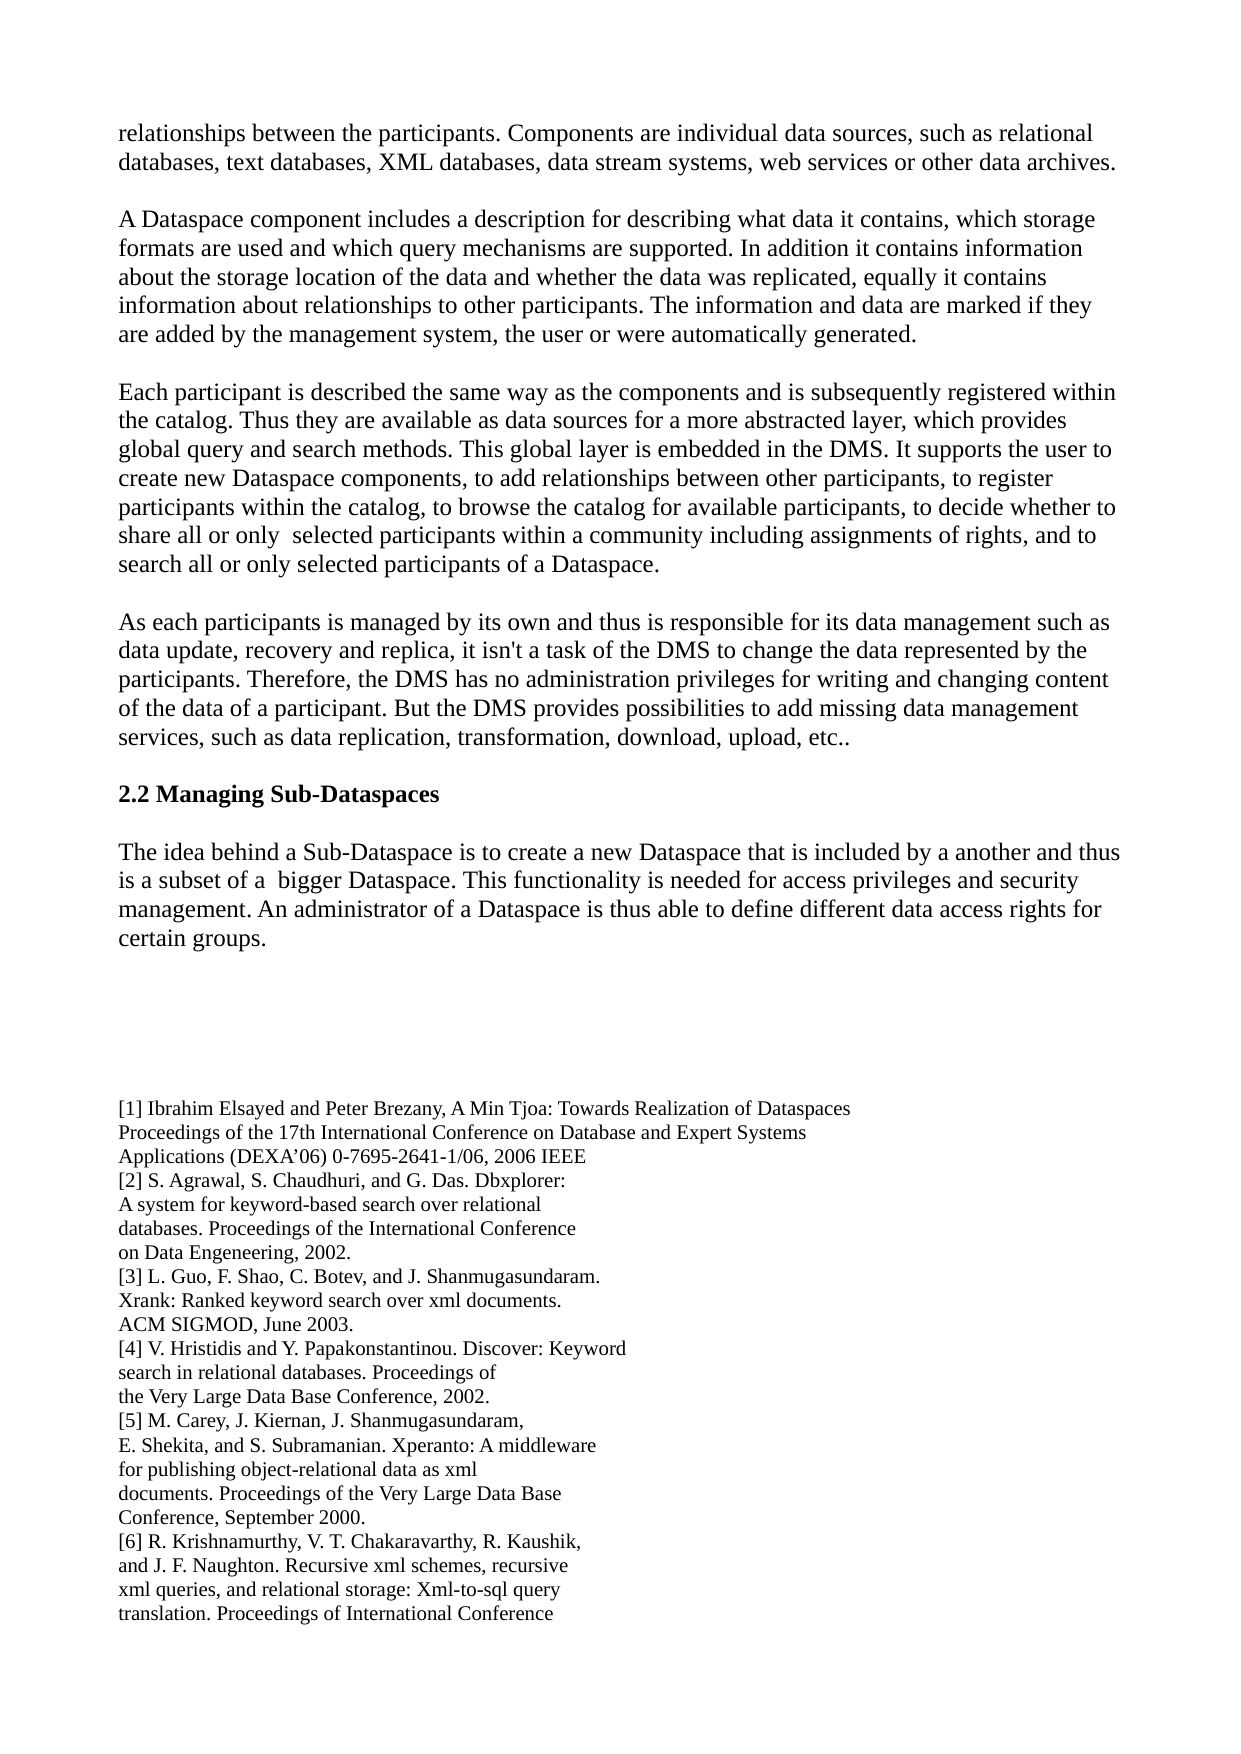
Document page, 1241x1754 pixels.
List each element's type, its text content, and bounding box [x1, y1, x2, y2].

text [6] R. Krishnamurthy, V. T. Chakaravarthy, R. Kaushik, [118, 1529, 1122, 1553]
text ACM SIGMOD, June 2003. [118, 1312, 1122, 1336]
text xml queries, and relational storage: Xml-to-sql query [118, 1577, 1122, 1601]
text Conference, September 2000. [118, 1505, 1122, 1529]
text the Very Large Data Base Conference, 2002. [118, 1384, 1122, 1408]
text databases. Proceedings of the International Conference [118, 1216, 1122, 1240]
text search in relational databases. Proceedings of [118, 1360, 1122, 1384]
text [2] S. Agrawal, S. Chaudhuri, and G. Das. Dbxplorer: [118, 1168, 1122, 1192]
text [1] Ibrahim Elsayed and Peter Brezany, A Min Tjoa: Towards Realization of Dataspaces [118, 1096, 1122, 1120]
text relationships between the participants. Components are individual data sources, such as relational databases, text databases, XML databases, data stream systems, web services or other data archives. [118, 118, 1122, 176]
text on Data Engeneering, 2002. [118, 1240, 1122, 1264]
text 2.2 Managing Sub-Dataspaces [118, 779, 1122, 808]
text [4] V. Hristidis and Y. Papakonstantinou. Discover: Keyword [118, 1336, 1122, 1360]
text A Dataspace component includes a description for describing what data it contains, which storage formats are used and which query mechanisms are supported. In addition it contains information about the storage location of the data and whether the data was replicated, equally it contains information about relationships to other participants. The information and data are marked if they are added by the management system, the user or were automatically generated. [118, 204, 1122, 348]
text E. Shekita, and S. Subramanian. Xperanto: A middleware [118, 1432, 1122, 1457]
text Xrank: Ranked keyword search over xml documents. [118, 1288, 1122, 1312]
text As each participants is managed by its own and thus is responsible for its data management such as data update, recovery and replica, it isn't a task of the DMS to change the data represented by the participants. Therefore, the DMS has no administration privileges for writing and changing content of the data of a participant. But the DMS provides possibilities to add missing data management services, such as data replication, transformation, download, upload, etc.. [118, 607, 1122, 751]
text for publishing object-relational data as xml [118, 1457, 1122, 1481]
text documents. Proceedings of the Very Large Data Base [118, 1481, 1122, 1505]
text [5] M. Carey, J. Kiernan, J. Shanmugasundaram, [118, 1408, 1122, 1432]
text [3] L. Guo, F. Shao, C. Botev, and J. Shanmugasundaram. [118, 1264, 1122, 1288]
text The idea behind a Sub-Dataspace is to create a new Dataspace that is included by a another and thus is a subset of a bigger Dataspace. This functionality is needed for access privileges and security management. An administrator of a Dataspace is thus able to define different data access rights for certain groups. [118, 837, 1122, 952]
text A system for keyword-based search over relational [118, 1192, 1122, 1216]
text translation. Proceedings of International Conference [118, 1601, 1122, 1625]
text and J. F. Naughton. Recursive xml schemes, recursive [118, 1553, 1122, 1577]
text Applications (DEXA’06) 0-7695-2641-1/06, 2006 IEEE [118, 1144, 1122, 1168]
text Proceedings of the 17th International Conference on Database and Expert Systems [118, 1120, 1122, 1144]
text Each participant is described the same way as the components and is subsequently registered within the catalog. Thus they are available as data sources for a more abstracted layer, which provides global query and search methods. This global layer is embedded in the DMS. It supports the user to create new Dataspace components, to add relationships between other participants, to register participants within the catalog, to browse the catalog for available participants, to decide whether to share all or only selected participants within a community including assignments of rights, and to search all or only selected participants of a Dataspace. [118, 377, 1122, 578]
